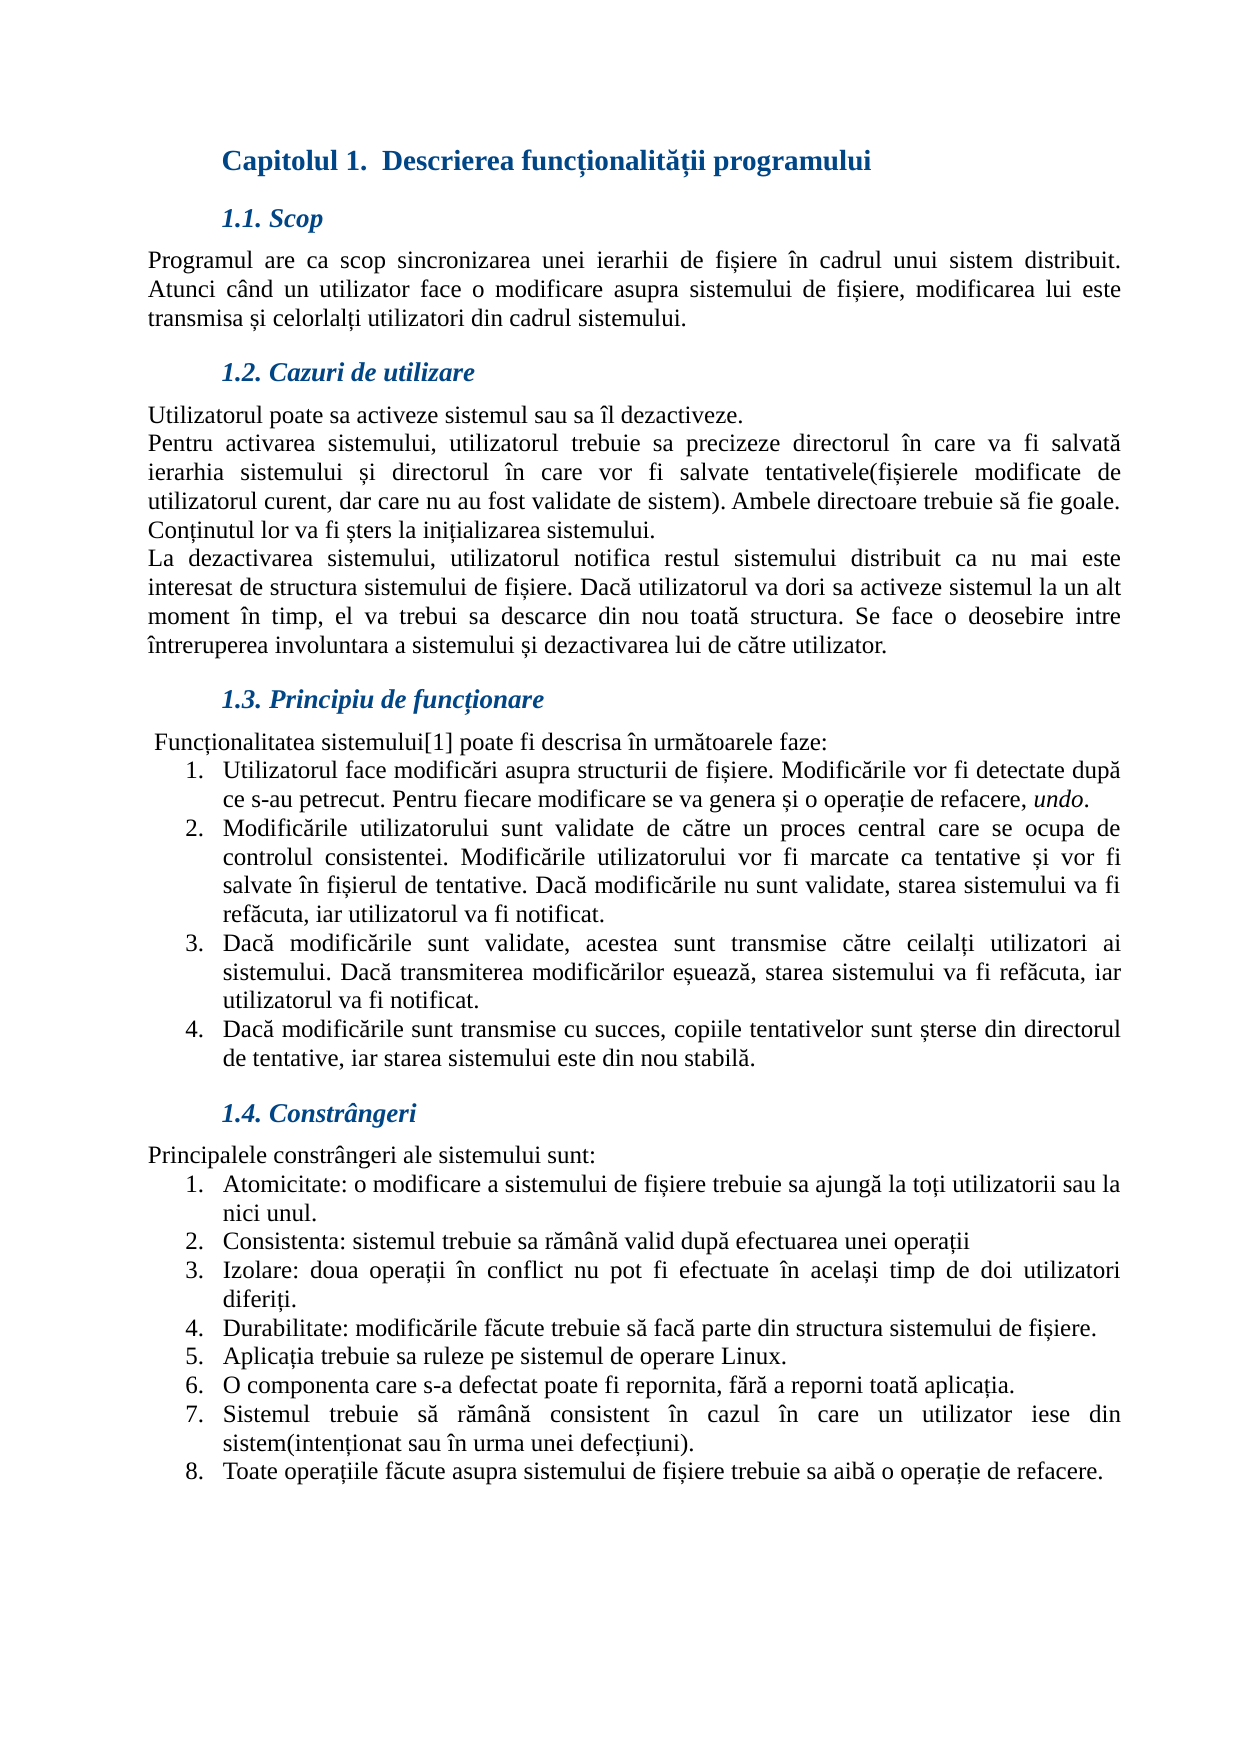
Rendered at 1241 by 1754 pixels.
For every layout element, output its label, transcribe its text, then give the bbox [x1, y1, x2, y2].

text Utilizatorul poate sa activeze sistemul sau sa îl dezactiveze. [148, 400, 1122, 428]
list Dacă modificările sunt transmise cu succes, copiile tentativelor sunt șterse din directorul de tentative, iar starea sistemului este din nou stabilă. [185, 1014, 1122, 1072]
list Durabilitate: modificările făcute trebuie să facă parte din structura sistemului de fișiere. [185, 1313, 1122, 1341]
subtitle Principiu de funcționare [221, 683, 1122, 714]
list Modificările utilizatorului sunt validate de către un proces central care se ocupa de controlul consistentei. Modificările utilizatorului vor fi marcate ca tentative și vor fi salvate în fișierul de tentative. Dacă modificările nu sunt validate, starea sistemului va fi refăcuta, iar utilizatorul va fi notificat. [185, 813, 1122, 928]
text Programul are ca scop sincronizarea unei ierarhii de fișiere în cadrul unui sistem distribuit. Atunci când un utilizator face o modificare asupra sistemului de fișiere, modificarea lui este transmisa și celorlalți utilizatori din cadrul sistemului. [148, 245, 1122, 331]
subtitle Descrierea funcționalității programului [221, 143, 1122, 177]
list Atomicitate: o modificare a sistemului de fișiere trebuie sa ajungă la toți utilizatorii sau la nici unul. [185, 1169, 1122, 1226]
subtitle Scop [221, 202, 1122, 233]
text Funcționalitatea sistemului[1] poate fi descrisa în următoarele faze: [148, 727, 1122, 756]
list Consistenta: sistemul trebuie sa rămână valid după efectuarea unei operații [185, 1226, 1122, 1255]
subtitle Constrângeri [221, 1097, 1122, 1128]
list Toate operațiile făcute asupra sistemului de fișiere trebuie sa aibă o operație de refacere. [185, 1456, 1122, 1485]
text La dezactivarea sistemului, utilizatorul notifica restul sistemului distribuit ca nu mai este interesat de structura sistemului de fișiere. Dacă utilizatorul va dori sa activeze sistemul la un alt moment în timp, el va trebui sa descarce din nou toată structura. Se face o deosebire intre întreruperea involuntara a sistemului și dezactivarea lui de către utilizator. [148, 543, 1122, 658]
list Sistemul trebuie să rămână consistent în cazul în care un utilizator iese din sistem(intenționat sau în urma unei defecțiuni). [185, 1399, 1122, 1456]
list Utilizatorul face modificări asupra structurii de fișiere. Modificările vor fi detectate după ce s-au petrecut. Pentru fiecare modificare se va genera și o operație de refacere, undo. [185, 756, 1122, 813]
list O componenta care s-a defectat poate fi repornita, fără a reporni toată aplicația. [185, 1370, 1122, 1399]
list Dacă modificările sunt validate, acestea sunt transmise către ceilalți utilizatori ai sistemului. Dacă transmiterea modificărilor eșuează, starea sistemului va fi refăcuta, iar utilizatorul va fi notificat. [185, 928, 1122, 1014]
text Principalele constrângeri ale sistemului sunt: [148, 1140, 1122, 1169]
list Aplicația trebuie sa ruleze pe sistemul de operare Linux. [185, 1341, 1122, 1370]
text Pentru activarea sistemului, utilizatorul trebuie sa precizeze directorul în care va fi salvată ierarhia sistemului și directorul în care vor fi salvate tentativele(fișierele modificate de utilizatorul curent, dar care nu au fost validate de sistem). Ambele directoare trebuie să fie goale. Conținutul lor va fi șters la inițializarea sistemului. [148, 428, 1122, 543]
list Izolare: doua operații în conflict nu pot fi efectuate în același timp de doi utilizatori diferiți. [185, 1255, 1122, 1313]
subtitle Cazuri de utilizare [221, 356, 1122, 387]
